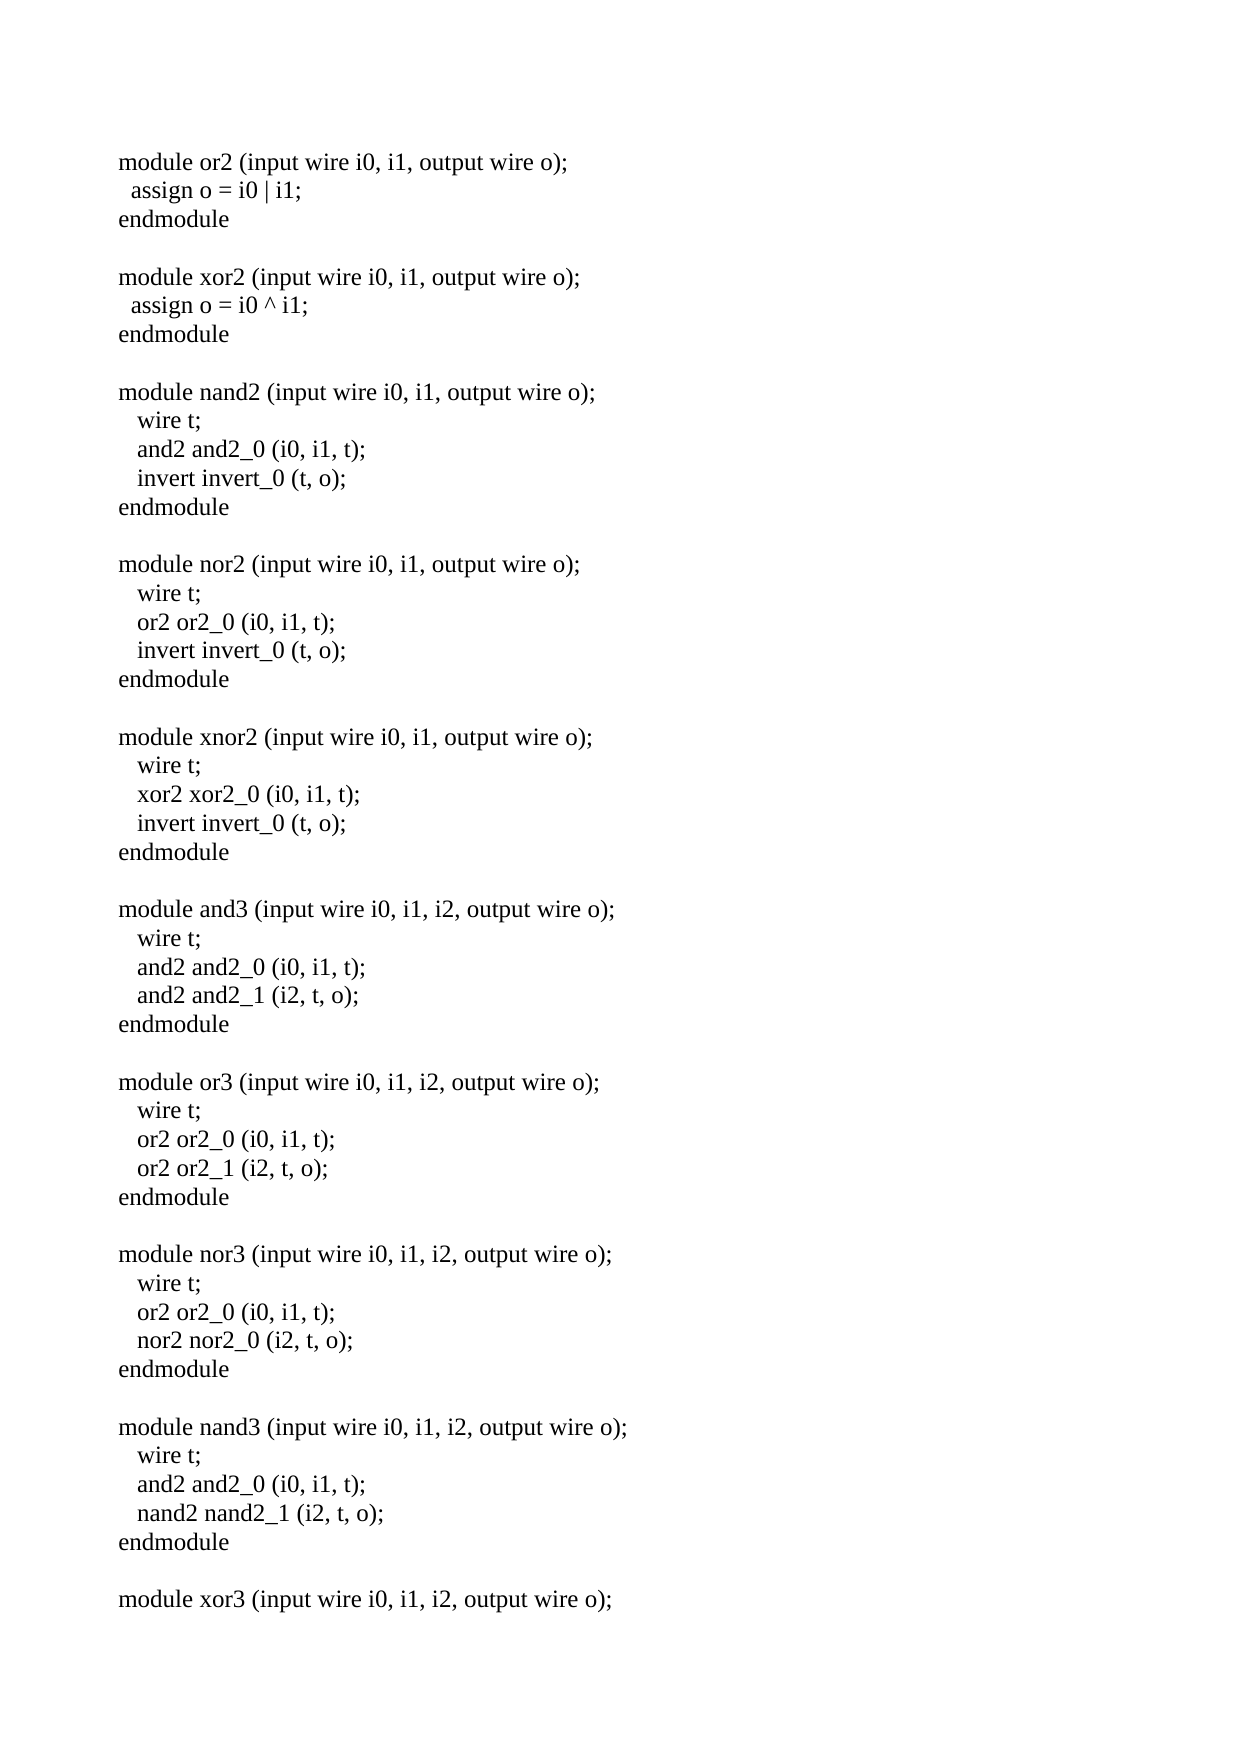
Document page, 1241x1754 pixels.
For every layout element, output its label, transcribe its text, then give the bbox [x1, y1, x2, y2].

text and2 and2_0 (i0, i1, t); [118, 952, 1122, 981]
text nand2 nand2_1 (i2, t, o); [118, 1498, 1122, 1527]
text endmodule [118, 1354, 1122, 1383]
text module and3 (input wire i0, i1, i2, output wire o); [118, 894, 1122, 923]
text and2 and2_1 (i2, t, o); [118, 981, 1122, 1009]
text wire t; [118, 1268, 1122, 1297]
text xor2 xor2_0 (i0, i1, t); [118, 779, 1122, 808]
text module nor2 (input wire i0, i1, output wire o); [118, 549, 1122, 578]
text endmodule [118, 1527, 1122, 1556]
text nor2 nor2_0 (i2, t, o); [118, 1326, 1122, 1354]
text endmodule [118, 1182, 1122, 1211]
text assign o = i0 | i1; [118, 176, 1122, 204]
text module or3 (input wire i0, i1, i2, output wire o); [118, 1067, 1122, 1096]
text or2 or2_0 (i0, i1, t); [118, 607, 1122, 636]
text invert invert_0 (t, o); [118, 808, 1122, 837]
text wire t; [118, 1441, 1122, 1469]
text or2 or2_0 (i0, i1, t); [118, 1124, 1122, 1153]
text and2 and2_0 (i0, i1, t); [118, 434, 1122, 463]
text module xor2 (input wire i0, i1, output wire o); [118, 262, 1122, 291]
text and2 and2_0 (i0, i1, t); [118, 1469, 1122, 1498]
text module xor3 (input wire i0, i1, i2, output wire o); [118, 1584, 1122, 1613]
text wire t; [118, 1096, 1122, 1124]
text wire t; [118, 923, 1122, 952]
text module nor3 (input wire i0, i1, i2, output wire o); [118, 1239, 1122, 1268]
text endmodule [118, 319, 1122, 348]
text wire t; [118, 751, 1122, 779]
text module xnor2 (input wire i0, i1, output wire o); [118, 722, 1122, 751]
text or2 or2_1 (i2, t, o); [118, 1153, 1122, 1182]
text assign o = i0 ^ i1; [118, 291, 1122, 319]
text endmodule [118, 1009, 1122, 1038]
text endmodule [118, 492, 1122, 521]
text module nand2 (input wire i0, i1, output wire o); [118, 377, 1122, 406]
text invert invert_0 (t, o); [118, 636, 1122, 664]
text wire t; [118, 406, 1122, 434]
text or2 or2_0 (i0, i1, t); [118, 1297, 1122, 1326]
text endmodule [118, 204, 1122, 233]
text endmodule [118, 837, 1122, 866]
text endmodule [118, 664, 1122, 693]
text invert invert_0 (t, o); [118, 463, 1122, 492]
text module nand3 (input wire i0, i1, i2, output wire o); [118, 1412, 1122, 1441]
text wire t; [118, 578, 1122, 607]
text module or2 (input wire i0, i1, output wire o); [118, 147, 1122, 176]
